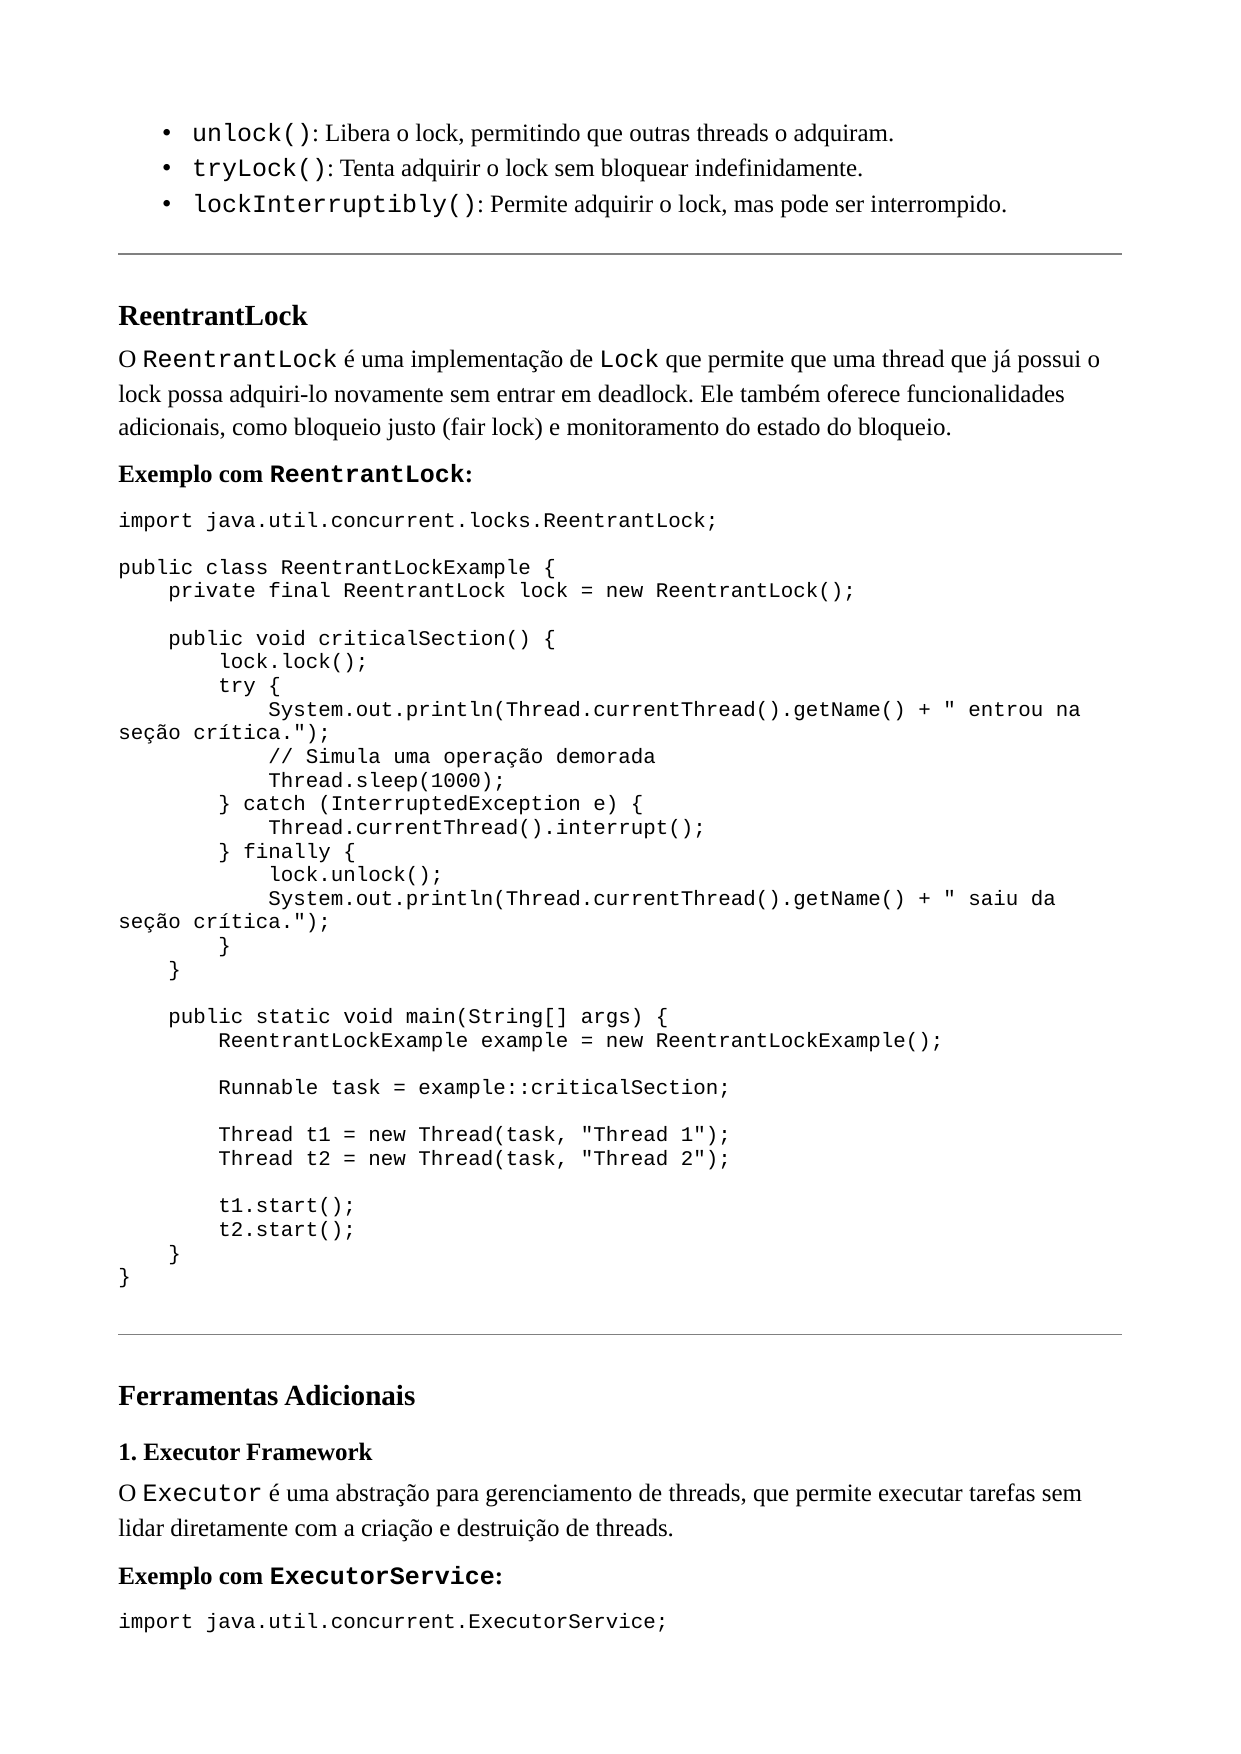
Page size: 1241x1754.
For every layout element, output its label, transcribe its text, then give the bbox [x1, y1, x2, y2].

text } [118, 1266, 1122, 1290]
list lockInterruptibly(): Permite adquirir o lock, mas pode ser interrompido. [162, 189, 1122, 220]
text private final ReentrantLock lock = new ReentrantLock(); [118, 581, 1122, 604]
subtitle ReentrantLock [118, 298, 1122, 331]
text public class ReentrantLockExample { [118, 557, 1122, 581]
text Runnable task = example::criticalSection; [118, 1077, 1122, 1101]
text } [118, 959, 1122, 982]
text Exemplo com ExecutorService: [118, 1561, 1122, 1592]
text System.out.println(Thread.currentThread().getName() + " saiu da seção crítica."); [118, 888, 1122, 935]
text O Executor é uma abstração para gerenciamento de threads, que permite executar tarefas sem lidar diretamente com a criação e destruição de threads. [118, 1478, 1122, 1542]
text Exemplo com ReentrantLock: [118, 459, 1122, 490]
text } catch (InterruptedException e) { [118, 793, 1122, 817]
text import java.util.concurrent.ExecutorService; [118, 1611, 1122, 1634]
list unlock(): Libera o lock, permitindo que outras threads o adquiram. [162, 118, 1122, 149]
text Thread t1 = new Thread(task, "Thread 1"); [118, 1124, 1122, 1148]
list tryLock(): Tenta adquirir o lock sem bloquear indefinidamente. [162, 153, 1122, 184]
text System.out.println(Thread.currentThread().getName() + " entrou na seção crítica."); [118, 699, 1122, 746]
text Thread.currentThread().interrupt(); [118, 817, 1122, 841]
text O ReentrantLock é uma implementação de Lock que permite que uma thread que já possui o lock possa adquiri-lo novamente sem entrar em deadlock. Ele também oferece funcionalidades adicionais, como bloqueio justo (fair lock) e monitoramento do estado do bloqueio. [118, 344, 1122, 441]
text Thread t2 = new Thread(task, "Thread 2"); [118, 1148, 1122, 1172]
subtitle Ferramentas Adicionais [118, 1378, 1122, 1412]
text t1.start(); [118, 1195, 1122, 1219]
text } finally { [118, 841, 1122, 864]
text import java.util.concurrent.locks.ReentrantLock; [118, 509, 1122, 533]
text } [118, 1243, 1122, 1266]
text } [118, 935, 1122, 959]
text try { [118, 675, 1122, 699]
subtitle 1. Executor Framework [118, 1437, 1122, 1466]
text public static void main(String[] args) { [118, 1006, 1122, 1030]
text lock.unlock(); [118, 864, 1122, 888]
text ReentrantLockExample example = new ReentrantLockExample(); [118, 1030, 1122, 1053]
text // Simula uma operação demorada [118, 746, 1122, 770]
text Thread.sleep(1000); [118, 770, 1122, 793]
text lock.lock(); [118, 651, 1122, 675]
text t2.start(); [118, 1219, 1122, 1243]
text public void criticalSection() { [118, 628, 1122, 651]
